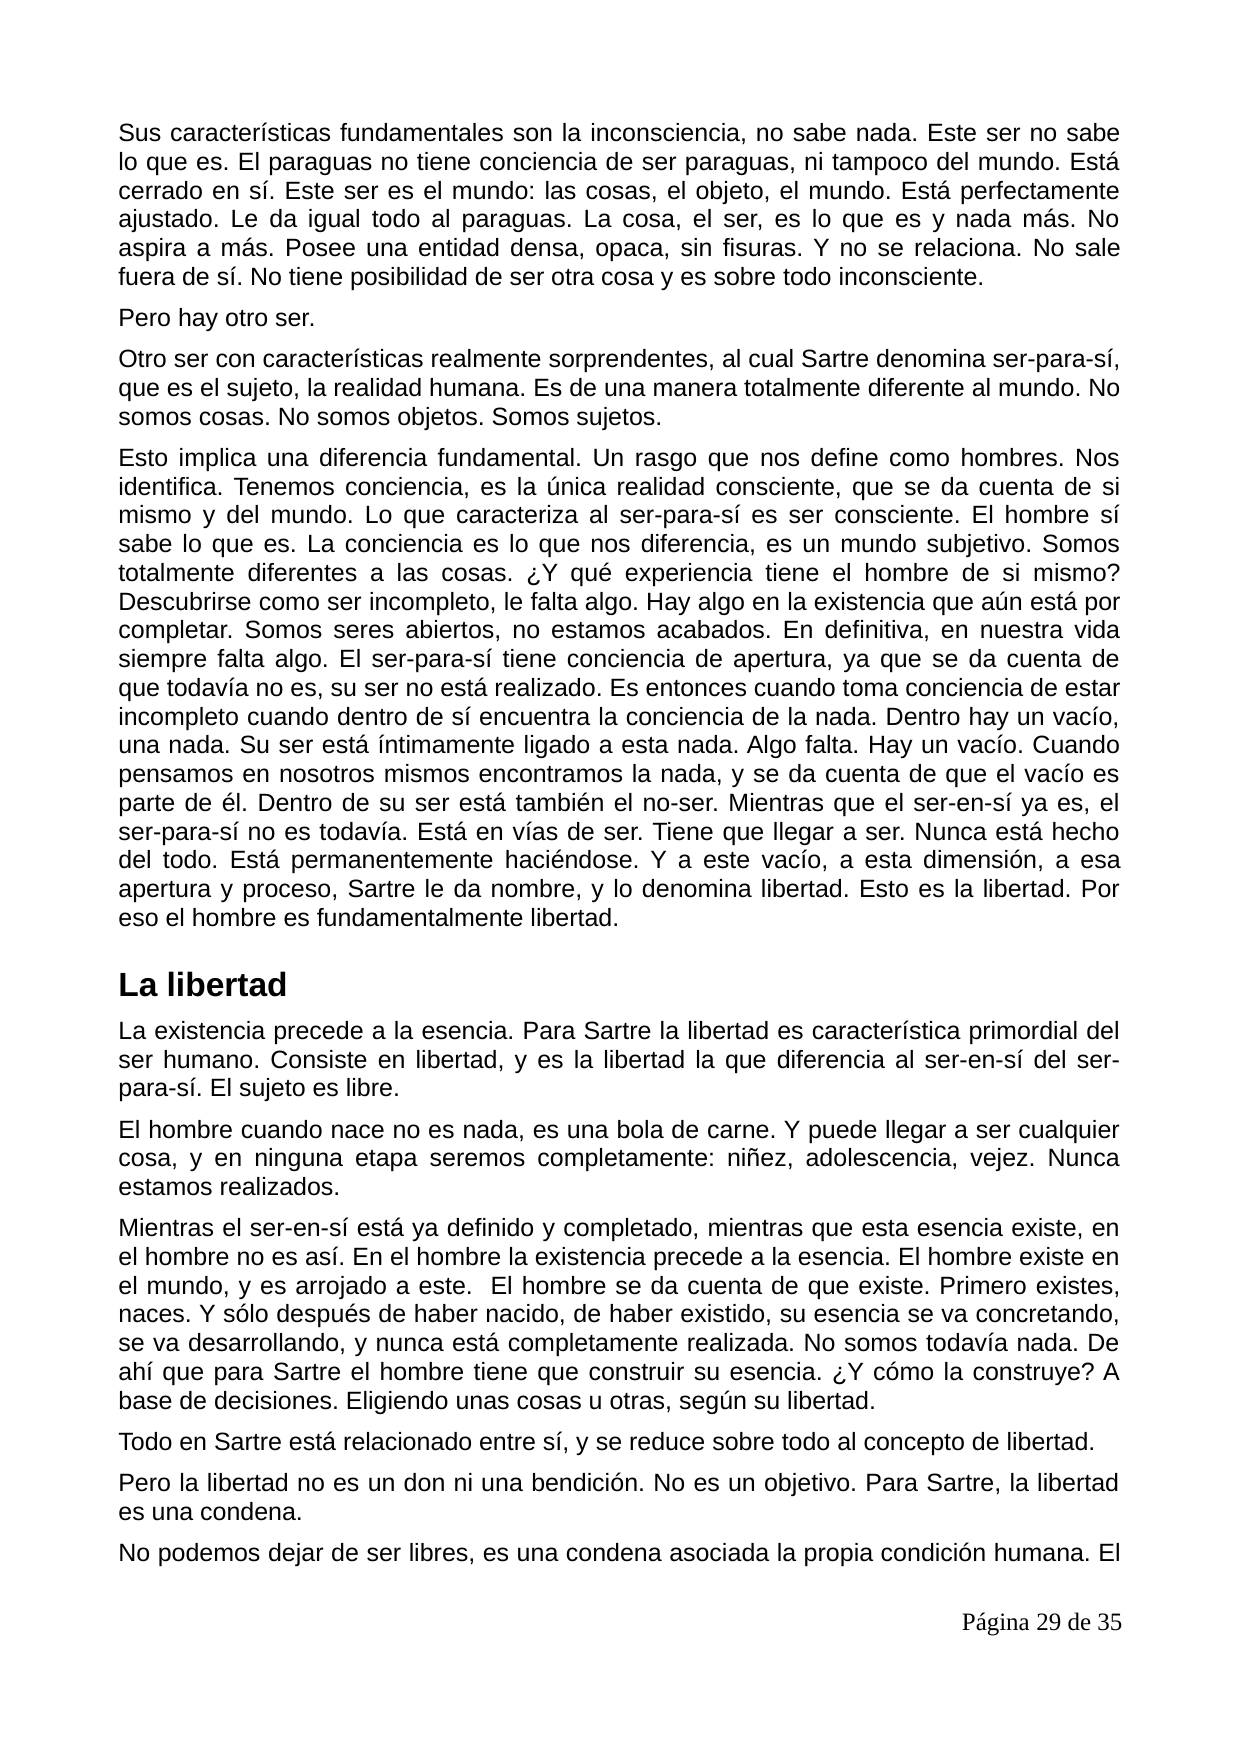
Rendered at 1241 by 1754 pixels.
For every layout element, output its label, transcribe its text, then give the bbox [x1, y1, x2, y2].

text Otro ser con características realmente sorprendentes, al cual Sartre denomina ser-para-sí, que es el sujeto, la realidad humana. Es de una manera totalmente diferente al mundo. No somos cosas. No somos objetos. Somos sujetos. [118, 344, 1122, 430]
text Todo en Sartre está relacionado entre sí, y se reduce sobre todo al concepto de libertad. [118, 1427, 1122, 1456]
text Mientras el ser-en-sí está ya definido y completado, mientras que esta esencia existe, en el hombre no es así. En el hombre la existencia precede a la esencia. El hombre existe en el mundo, y es arrojado a este. El hombre se da cuenta de que existe. Primero existes, naces. Y sólo después de haber nacido, de haber existido, su esencia se va concretando, se va desarrollando, y nunca está completamente realizada. No somos todavía nada. De ahí que para Sartre el hombre tiene que construir su esencia. ¿Y cómo la construye? A base de decisiones. Eligiendo unas cosas u otras, según su libertad. [118, 1213, 1122, 1414]
text La existencia precede a la esencia. Para Sartre la libertad es característica primordial del ser humano. Consiste en libertad, y es la libertad la que diferencia al ser-en-sí del ser-para-sí. El sujeto es libre. [118, 1016, 1122, 1102]
text Esto implica una diferencia fundamental. Un rasgo que nos define como hombres. Nos identifica. Tenemos conciencia, es la única realidad consciente, que se da cuenta de si mismo y del mundo. Lo que caracteriza al ser-para-sí es ser consciente. El hombre sí sabe lo que es. La conciencia es lo que nos diferencia, es un mundo subjetivo. Somos totalmente diferentes a las cosas. ¿Y qué experiencia tiene el hombre de si mismo? Descubrirse como ser incompleto, le falta algo. Hay algo en la existencia que aún está por completar. Somos seres abiertos, no estamos acabados. En definitiva, en nuestra vida siempre falta algo. El ser-para-sí tiene conciencia de apertura, ya que se da cuenta de que todavía no es, su ser no está realizado. Es entonces cuando toma conciencia de estar incompleto cuando dentro de sí encuentra la conciencia de la nada. Dentro hay un vacío, una nada. Su ser está íntimamente ligado a esta nada. Algo falta. Hay un vacío. Cuando pensamos en nosotros mismos encontramos la nada, y se da cuenta de que el vacío es parte de él. Dentro de su ser está también el no-ser. Mientras que el ser-en-sí ya es, el ser-para-sí no es todavía. Está en vías de ser. Tiene que llegar a ser. Nunca está hecho del todo. Está permanentemente haciéndose. Y a este vacío, a esta dimensión, a esa apertura y proceso, Sartre le da nombre, y lo denomina libertad. Esto es la libertad. Por eso el hombre es fundamentalmente libertad. [118, 443, 1122, 932]
text No podemos dejar de ser libres, es una condena asociada la propia condición humana. El [118, 1538, 1122, 1567]
text Pero la libertad no es un don ni una bendición. No es un objetivo. Para Sartre, la libertad es una condena. [118, 1468, 1122, 1526]
subtitle La libertad [118, 965, 1122, 1003]
text Pero hay otro ser. [118, 303, 1122, 332]
text El hombre cuando nace no es nada, es una bola de carne. Y puede llegar a ser cualquier cosa, y en ninguna etapa seremos completamente: niñez, adolescencia, vejez. Nunca estamos realizados. [118, 1114, 1122, 1201]
text Sus características fundamentales son la inconsciencia, no sabe nada. Este ser no sabe lo que es. El paraguas no tiene conciencia de ser paraguas, ni tampoco del mundo. Está cerrado en sí. Este ser es el mundo: las cosas, el objeto, el mundo. Está perfectamente ajustado. Le da igual todo al paraguas. La cosa, el ser, es lo que es y nada más. No aspira a más. Posee una entidad densa, opaca, sin fisuras. Y no se relaciona. No sale fuera de sí. No tiene posibilidad de ser otra cosa y es sobre todo inconsciente. [118, 118, 1122, 291]
